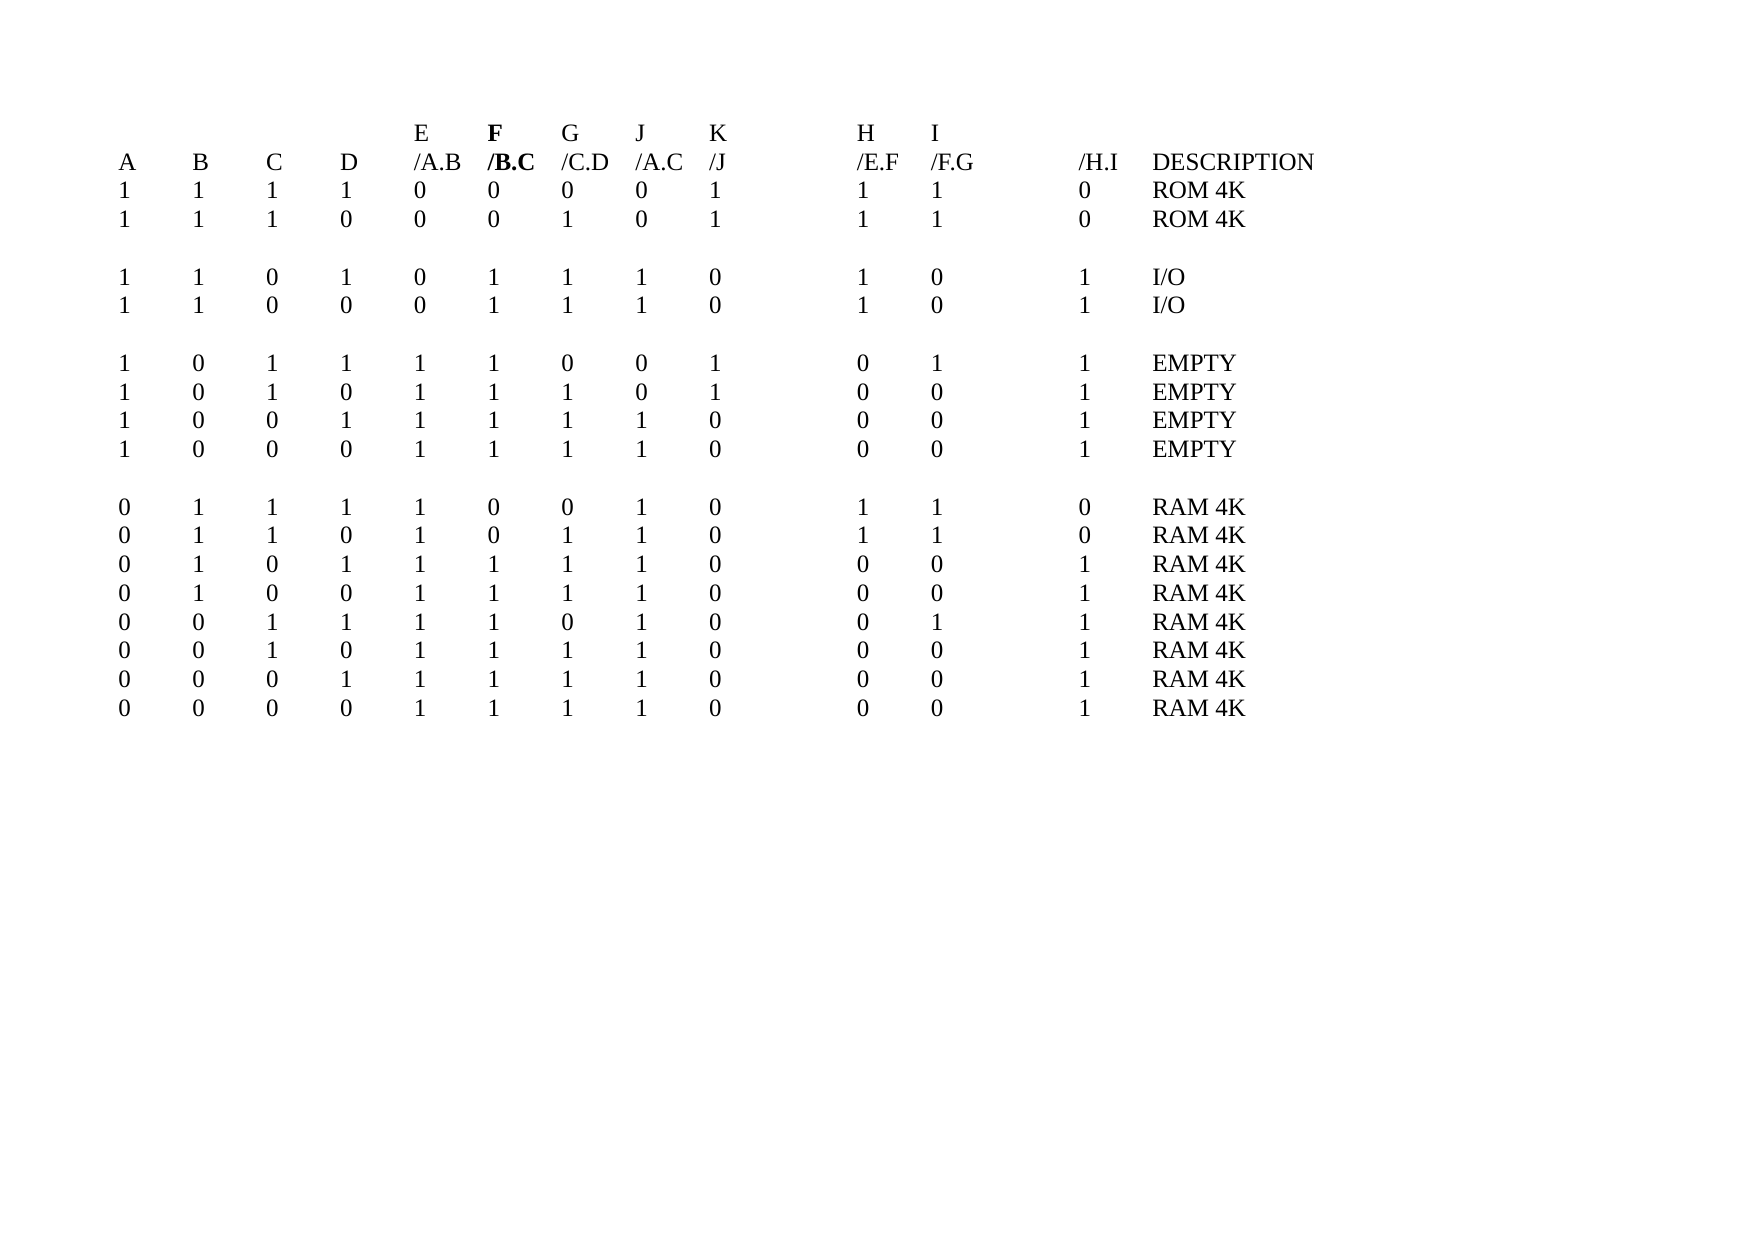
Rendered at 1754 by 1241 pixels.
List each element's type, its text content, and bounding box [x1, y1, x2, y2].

text 1 0 1 0 1 1 1 0 1 0 0 1 EMPTY [118, 377, 1636, 406]
text 1 1 0 1 0 1 1 1 0 1 0 1 I/O [118, 262, 1636, 291]
text E F G J K H I [118, 118, 1636, 147]
text 0 1 0 0 1 1 1 1 0 0 0 1 RAM 4K [118, 578, 1636, 607]
text 0 0 0 0 1 1 1 1 0 0 0 1 RAM 4K [118, 693, 1636, 722]
text 0 1 1 1 1 0 0 1 0 1 1 0 RAM 4K [118, 492, 1636, 521]
text 0 1 1 0 1 0 1 1 0 1 1 0 RAM 4K [118, 521, 1636, 549]
text 1 0 0 0 1 1 1 1 0 0 0 1 EMPTY [118, 434, 1636, 463]
text A B C D /A.B /B.C /C.D /A.C /J /E.F /F.G /H.I DESCRIPTION [118, 147, 1636, 176]
text 0 0 1 0 1 1 1 1 0 0 0 1 RAM 4K [118, 636, 1636, 664]
text 0 0 1 1 1 1 0 1 0 0 1 1 RAM 4K [118, 607, 1636, 636]
text 1 1 1 0 0 0 1 0 1 1 1 0 ROM 4K [118, 204, 1636, 233]
text 1 0 1 1 1 1 0 0 1 0 1 1 EMPTY [118, 348, 1636, 377]
text 1 0 0 1 1 1 1 1 0 0 0 1 EMPTY [118, 406, 1636, 434]
text 1 1 0 0 0 1 1 1 0 1 0 1 I/O [118, 291, 1636, 319]
text 1 1 1 1 0 0 0 0 1 1 1 0 ROM 4K [118, 176, 1636, 204]
text 0 1 0 1 1 1 1 1 0 0 0 1 RAM 4K [118, 549, 1636, 578]
text 0 0 0 1 1 1 1 1 0 0 0 1 RAM 4K [118, 664, 1636, 693]
